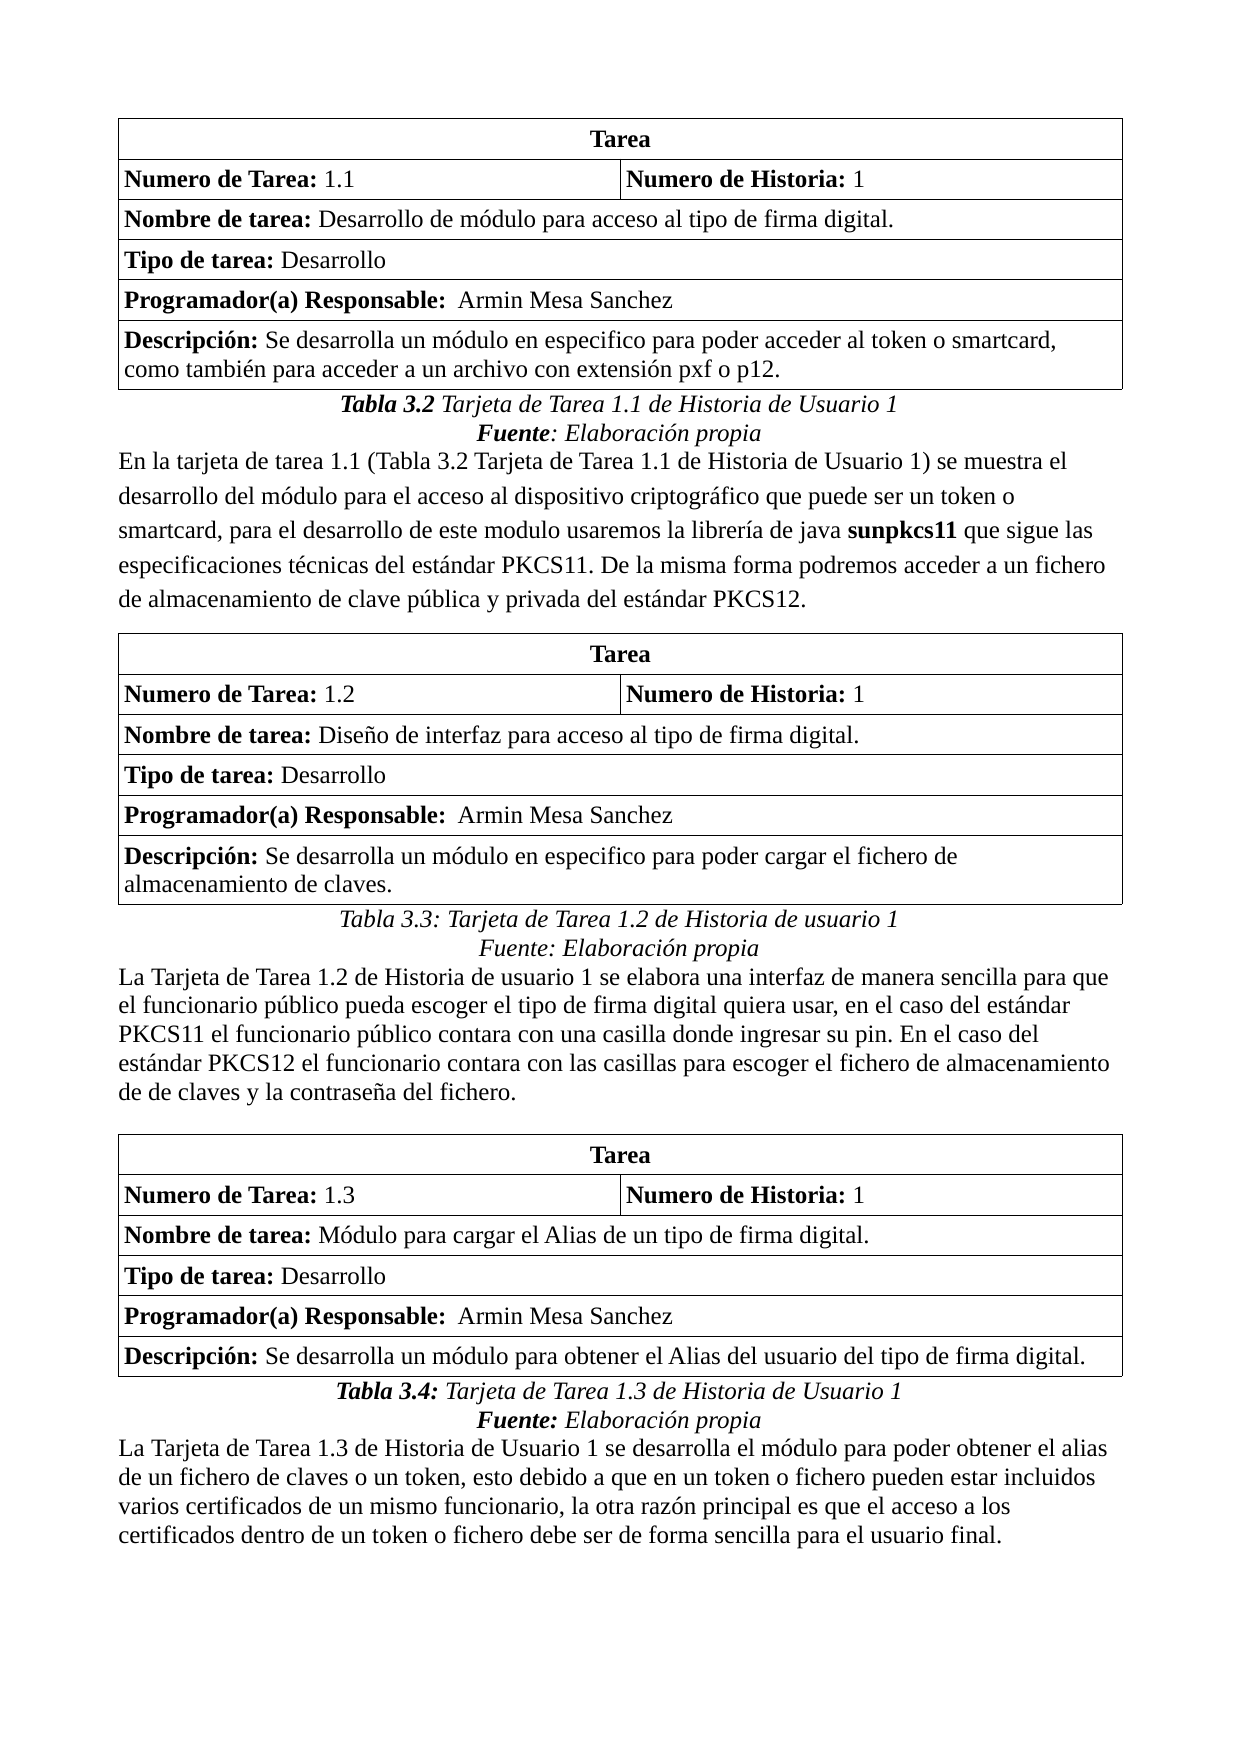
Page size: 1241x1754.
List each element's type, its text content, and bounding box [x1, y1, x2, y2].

table_cell Tipo de tarea: Desarrollo [119, 755, 1122, 794]
table_cell Nombre de tarea: Módulo para cargar el Alias de un tipo de firma digital. [119, 1216, 1122, 1255]
table_cell Numero de Historia: 1 [621, 675, 1122, 714]
table_cell Programador(a) Responsable: Armin Mesa Sanchez [119, 280, 1122, 320]
table_cell Numero de Tarea: 1.2 [119, 675, 620, 714]
table_cell Descripción: Se desarrolla un módulo en especifico para poder cargar el fichero de almacenamiento de claves. [119, 836, 1122, 904]
table_cell Descripción: Se desarrolla un módulo en especifico para poder acceder al token o smartcard, como también para acceder a un archivo con extensión pxf o p12. [119, 321, 1122, 389]
text Tabla 3.3: Tarjeta de Tarea 1.2 de Historia de usuario 1 [118, 905, 1122, 933]
text Fuente: Elaboración propia [118, 418, 1122, 446]
table_cell Numero de Historia: 1 [621, 160, 1122, 199]
text Tabla 3.4: Tarjeta de Tarea 1.3 de Historia de Usuario 1 [118, 1377, 1122, 1405]
text Tabla 3.2 Tarjeta de Tarea 1.1 de Historia de Usuario 1 [118, 390, 1122, 418]
text Fuente: Elaboración propia [118, 1405, 1122, 1433]
text La Tarjeta de Tarea 1.3 de Historia de Usuario 1 se desarrolla el módulo para poder obtener el alias de un fichero de claves o un token, esto debido a que en un token o fichero pueden estar incluidos varios certificados de un mismo funcionario, la otra razón principal es que el acceso a los certificados dentro de un token o fichero debe ser de forma sencilla para el usuario final. [118, 1433, 1122, 1548]
table_header Tarea [119, 1135, 1122, 1174]
table_cell Nombre de tarea: Diseño de interfaz para acceso al tipo de firma digital. [119, 715, 1122, 754]
text En la tarjeta de tarea 1.1 (Tabla 3.2 Tarjeta de Tarea 1.1 de Historia de Usuario 1) se muestra el desarrollo del módulo para el acceso al dispositivo criptográfico que puede ser un token o smartcard, para el desarrollo de este modulo usaremos la librería de java sunpkcs11 que sigue las especificaciones técnicas del estándar PKCS11. De la misma forma podremos acceder a un fichero de almacenamiento de clave pública y privada del estándar PKCS12. [118, 446, 1122, 613]
table_cell Tipo de tarea: Desarrollo [119, 1256, 1122, 1295]
table_cell Descripción: Se desarrolla un módulo para obtener el Alias del usuario del tipo de firma digital. [119, 1337, 1122, 1376]
table_cell Nombre de tarea: Desarrollo de módulo para acceso al tipo de firma digital. [119, 200, 1122, 239]
table_cell Numero de Tarea: 1.3 [119, 1175, 620, 1215]
table_header Tarea [119, 634, 1122, 674]
table_cell Programador(a) Responsable: Armin Mesa Sanchez [119, 796, 1122, 835]
table_cell Numero de Historia: 1 [621, 1175, 1122, 1215]
text La Tarjeta de Tarea 1.2 de Historia de usuario 1 se elabora una interfaz de manera sencilla para que el funcionario público pueda escoger el tipo de firma digital quiera usar, en el caso del estándar PKCS11 el funcionario público contara con una casilla donde ingresar su pin. En el caso del estándar PKCS12 el funcionario contara con las casillas para escoger el fichero de almacenamiento de de claves y la contraseña del fichero. [118, 962, 1122, 1105]
table_cell Numero de Tarea: 1.1 [119, 160, 620, 199]
table_cell Programador(a) Responsable: Armin Mesa Sanchez [119, 1296, 1122, 1336]
text Fuente: Elaboración propia [118, 933, 1122, 962]
table_header Tarea [119, 119, 1122, 158]
table_cell Tipo de tarea: Desarrollo [119, 240, 1122, 279]
